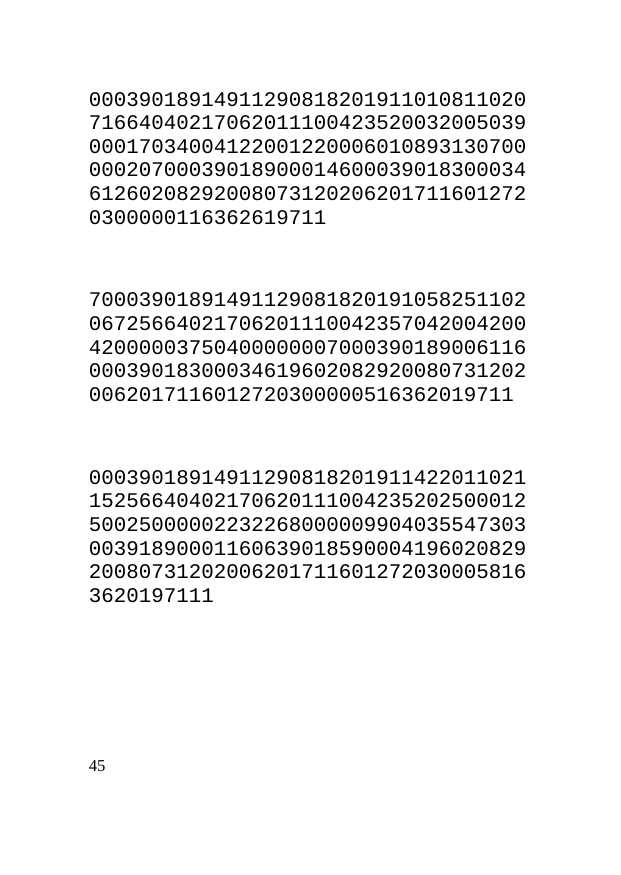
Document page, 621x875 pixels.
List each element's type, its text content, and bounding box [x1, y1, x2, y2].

text 00039018914911290818201911010811020716640402170620111004235200320050390001703400412200122000601089313070000020700039018900014600039018300034612602082920080731202062017116012720300000116362619711 [88, 88, 532, 230]
text 00039018914911290818201911422011021152566404021706201110042352025000125002500000223226800000990403554730300391890001160639018590004196020829200807312020062017116012720300058163620197111 [88, 467, 532, 609]
text 700039018914911290818201910582511020672566402170620111004235704200420042000003750400000007000390189006116000390183000346196020829200807312020062017116012720300000516362019711 [88, 289, 532, 408]
